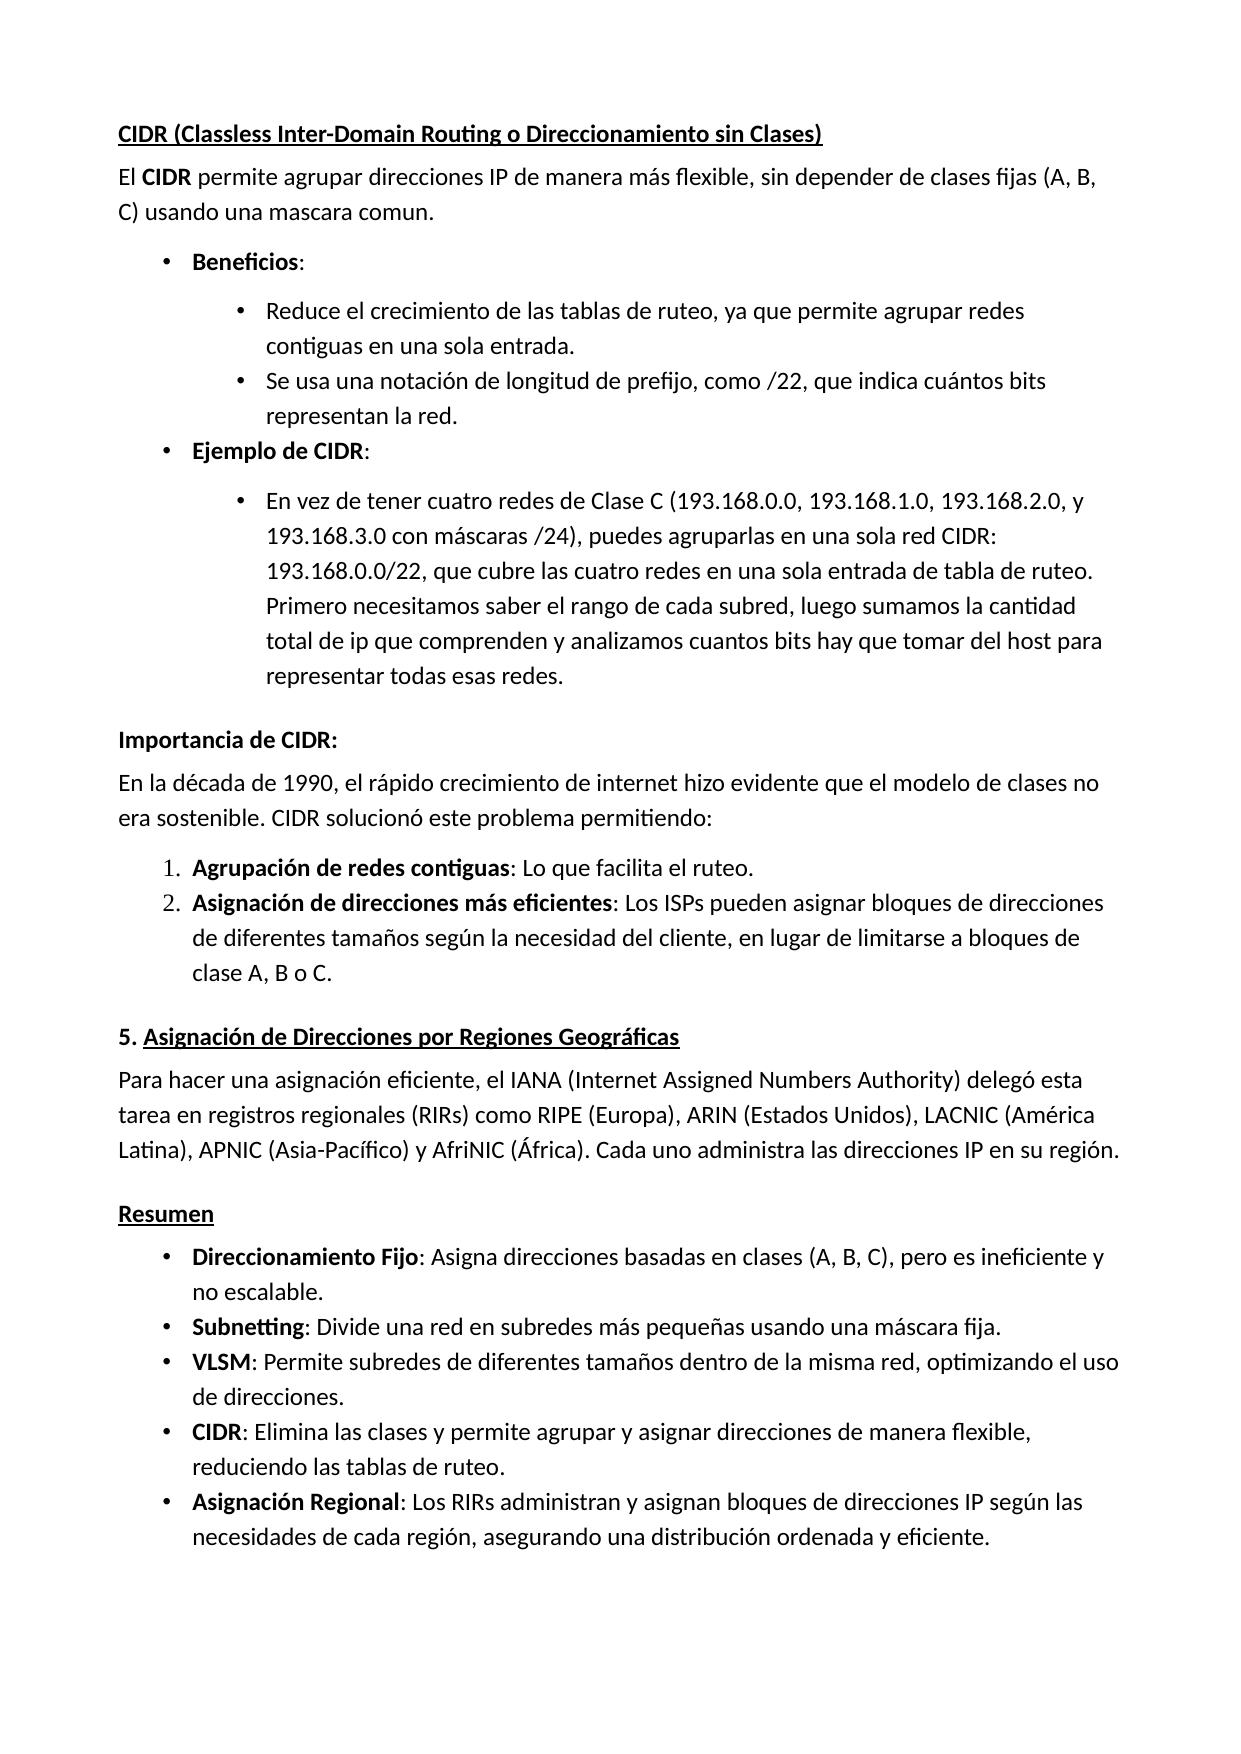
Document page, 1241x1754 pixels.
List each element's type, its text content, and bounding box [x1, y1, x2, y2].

subtitle Resumen [118, 1198, 1122, 1228]
list Asignación de direcciones más eficientes: Los ISPs pueden asignar bloques de direcciones de diferentes tamaños según la necesidad del cliente, en lugar de limitarse a bloques de clase A, B o C. [162, 887, 1122, 987]
subtitle CIDR (Classless Inter-Domain Routing o Direccionamiento sin Clases) [118, 118, 1122, 149]
list Agrupación de redes contiguas: Lo que facilita el ruteo. [162, 852, 1122, 882]
list Se usa una notación de longitud de prefijo, como /22, que indica cuántos bits representan la red. [236, 365, 1122, 431]
list Subnetting: Divide una red en subredes más pequeñas usando una máscara fija. [162, 1311, 1122, 1342]
list VLSM: Permite subredes de diferentes tamaños dentro de la misma red, optimizando el uso de direcciones. [162, 1346, 1122, 1412]
list Direccionamiento Fijo: Asigna direcciones basadas en clases (A, B, C), pero es ineficiente y no escalable. [162, 1241, 1122, 1307]
list En vez de tener cuatro redes de Clase C (193.168.0.0, 193.168.1.0, 193.168.2.0, y 193.168.3.0 con máscaras /24), puedes agruparlas en una sola red CIDR: 193.168.0.0/22, que cubre las cuatro redes en una sola entrada de tabla de ruteo. Primero necesitamos saber el rango de cada subred, luego sumamos la cantidad total de ip que comprenden y analizamos cuantos bits hay que tomar del host para representar todas esas redes. [236, 485, 1122, 690]
text El CIDR permite agrupar direcciones IP de manera más flexible, sin depender de clases fijas (A, B, C) usando una mascara comun. [118, 161, 1122, 227]
text Para hacer una asignación eficiente, el IANA (Internet Assigned Numbers Authority) delegó esta tarea en registros regionales (RIRs) como RIPE (Europa), ARIN (Estados Unidos), LACNIC (América Latina), APNIC (Asia-Pacífico) y AfriNIC (África). Cada uno administra las direcciones IP en su región. [118, 1064, 1122, 1164]
subtitle 5. Asignación de Direcciones por Regiones Geográficas [118, 1021, 1122, 1051]
list CIDR: Elimina las clases y permite agrupar y asignar direcciones de manera flexible, reduciendo las tablas de ruteo. [162, 1416, 1122, 1482]
list Reduce el crecimiento de las tablas de ruteo, ya que permite agrupar redes contiguas en una sola entrada. [236, 295, 1122, 361]
list Asignación Regional: Los RIRs administran y asignan bloques de direcciones IP según las necesidades de cada región, asegurando una distribución ordenada y eficiente. [162, 1486, 1122, 1552]
subtitle Importancia de CIDR: [118, 724, 1122, 754]
text En la década de 1990, el rápido crecimiento de internet hizo evidente que el modelo de clases no era sostenible. CIDR solucionó este problema permitiendo: [118, 767, 1122, 833]
list Beneficios: [162, 246, 1122, 276]
list Ejemplo de CIDR: [162, 435, 1122, 466]
